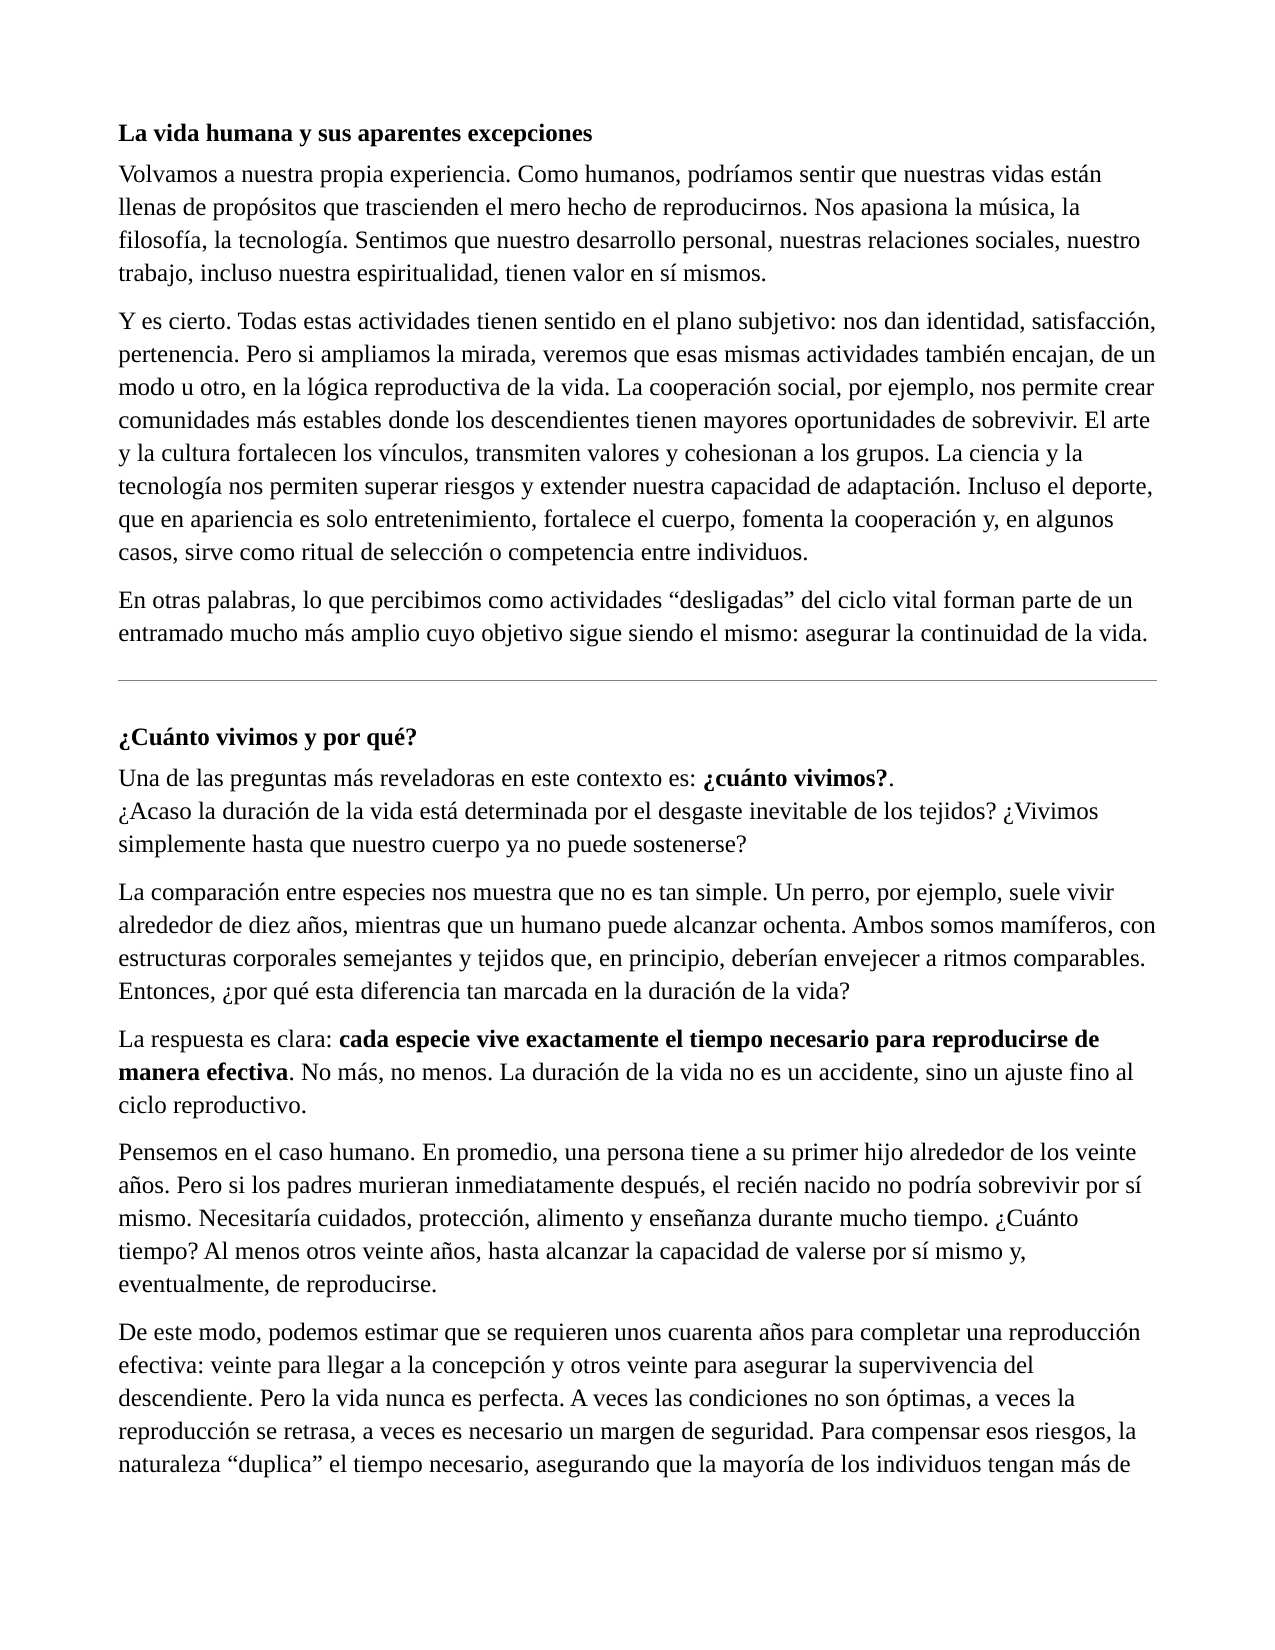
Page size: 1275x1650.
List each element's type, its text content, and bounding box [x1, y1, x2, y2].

text Y es cierto. Todas estas actividades tienen sentido en el plano subjetivo: nos dan identidad, satisfacción, pertenencia. Pero si ampliamos la mirada, veremos que esas mismas actividades también encajan, de un modo u otro, en la lógica reproductiva de la vida. La cooperación social, por ejemplo, nos permite crear comunidades más estables donde los descendientes tienen mayores oportunidades de sobrevivir. El arte y la cultura fortalecen los vínculos, transmiten valores y cohesionan a los grupos. La ciencia y la tecnología nos permiten superar riesgos y extender nuestra capacidad de adaptación. Incluso el deporte, que en apariencia es solo entretenimiento, fortalece el cuerpo, fomenta la cooperación y, en algunos casos, sirve como ritual de selección o competencia entre individuos. [118, 306, 1157, 566]
text La respuesta es clara: cada especie vive exactamente el tiempo necesario para reproducirse de manera efectiva. No más, no menos. La duración de la vida no es un accidente, sino un ajuste fino al ciclo reproductivo. [118, 1024, 1157, 1118]
text Pensemos en el caso humano. En promedio, una persona tiene a su primer hijo alrededor de los veinte años. Pero si los padres murieran inmediatamente después, el recién nacido no podría sobrevivir por sí mismo. Necesitaría cuidados, protección, alimento y enseñanza durante mucho tiempo. ¿Cuánto tiempo? Al menos otros veinte años, hasta alcanzar la capacidad de valerse por sí mismo y, eventualmente, de reproducirse. [118, 1137, 1157, 1298]
text Una de las preguntas más reveladoras en este contexto es: ¿cuánto vivimos?. ¿Acaso la duración de la vida está determinada por el desgaste inevitable de los tejidos? ¿Vivimos simplemente hasta que nuestro cuerpo ya no puede sostenerse? [118, 763, 1157, 858]
text En otras palabras, lo que percibimos como actividades “desligadas” del ciclo vital forman parte de un entramado mucho más amplio cuyo objetivo sigue siendo el mismo: asegurar la continuidad de la vida. [118, 585, 1157, 647]
text De este modo, podemos estimar que se requieren unos cuarenta años para completar una reproducción efectiva: veinte para llegar a la concepción y otros veinte para asegurar la supervivencia del descendiente. Pero la vida nunca es perfecta. A veces las condiciones no son óptimas, a veces la reproducción se retrasa, a veces es necesario un margen de seguridad. Para compensar esos riesgos, la naturaleza “duplica” el tiempo necesario, asegurando que la mayoría de los individuos tengan más de [118, 1317, 1157, 1478]
subtitle ¿Cuánto vivimos y por qué? [118, 722, 1157, 751]
subtitle La vida humana y sus aparentes excepciones [118, 118, 1157, 147]
text Volvamos a nuestra propia experiencia. Como humanos, podríamos sentir que nuestras vidas están llenas de propósitos que trascienden el mero hecho de reproducirnos. Nos apasiona la música, la filosofía, la tecnología. Sentimos que nuestro desarrollo personal, nuestras relaciones sociales, nuestro trabajo, incluso nuestra espiritualidad, tienen valor en sí mismos. [118, 159, 1157, 287]
text La comparación entre especies nos muestra que no es tan simple. Un perro, por ejemplo, suele vivir alrededor de diez años, mientras que un humano puede alcanzar ochenta. Ambos somos mamíferos, con estructuras corporales semejantes y tejidos que, en principio, deberían envejecer a ritmos comparables. Entonces, ¿por qué esta diferencia tan marcada en la duración de la vida? [118, 877, 1157, 1005]
